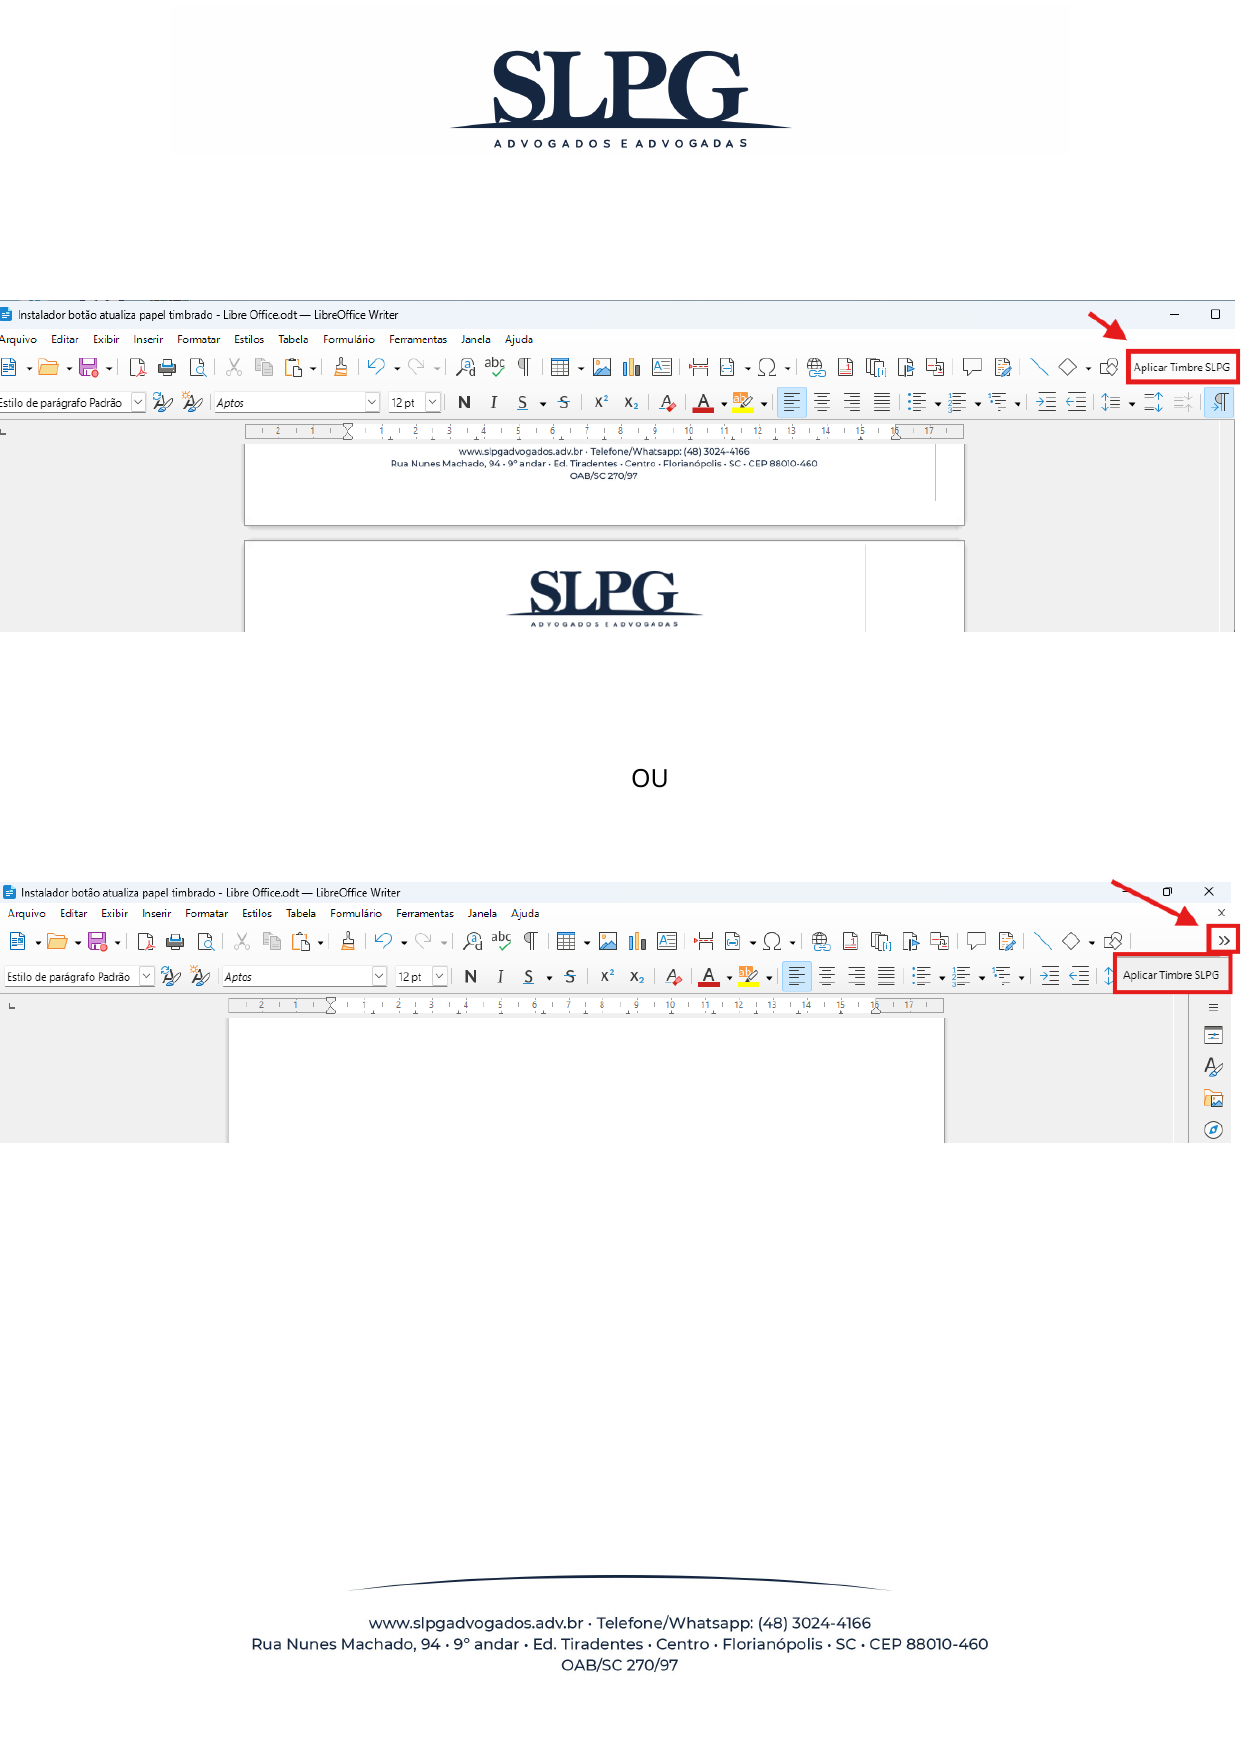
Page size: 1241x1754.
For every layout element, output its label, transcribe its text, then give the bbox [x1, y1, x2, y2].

picture [48, 1569, 1192, 1709]
picture [0, 300, 1241, 632]
text OU [177, 761, 1122, 795]
picture [0, 879, 1241, 1143]
picture [170, 4, 1071, 157]
